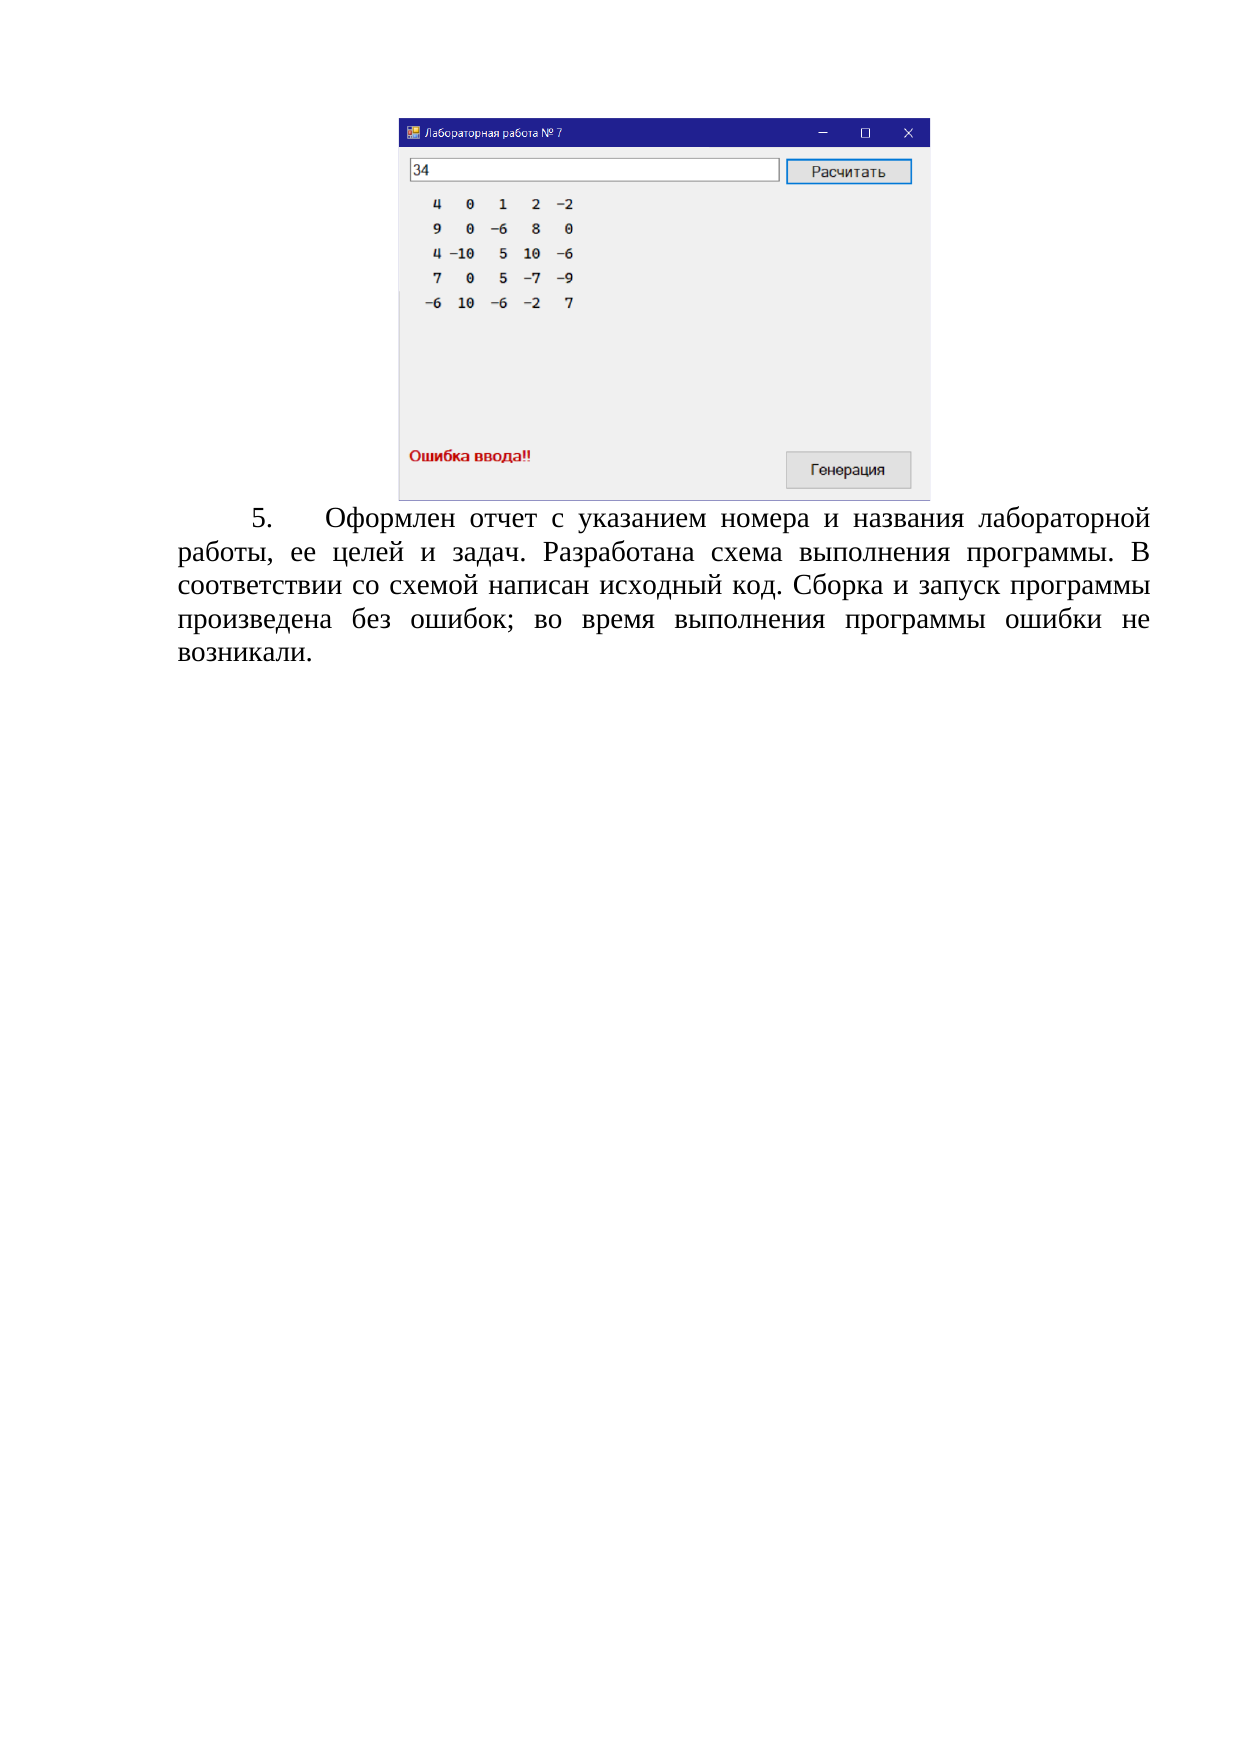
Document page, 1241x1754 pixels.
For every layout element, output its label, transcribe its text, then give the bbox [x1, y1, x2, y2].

list Оформлен отчет с указанием номера и названия лабораторной работы, ее целей и задач. Разработана схема выполнения программы. В соответствии со схемой написан исходный код. Сборка и запуск программы произведена без ошибок; во время выполнения программы ошибки не возникали. [177, 118, 1152, 668]
picture [398, 118, 930, 501]
